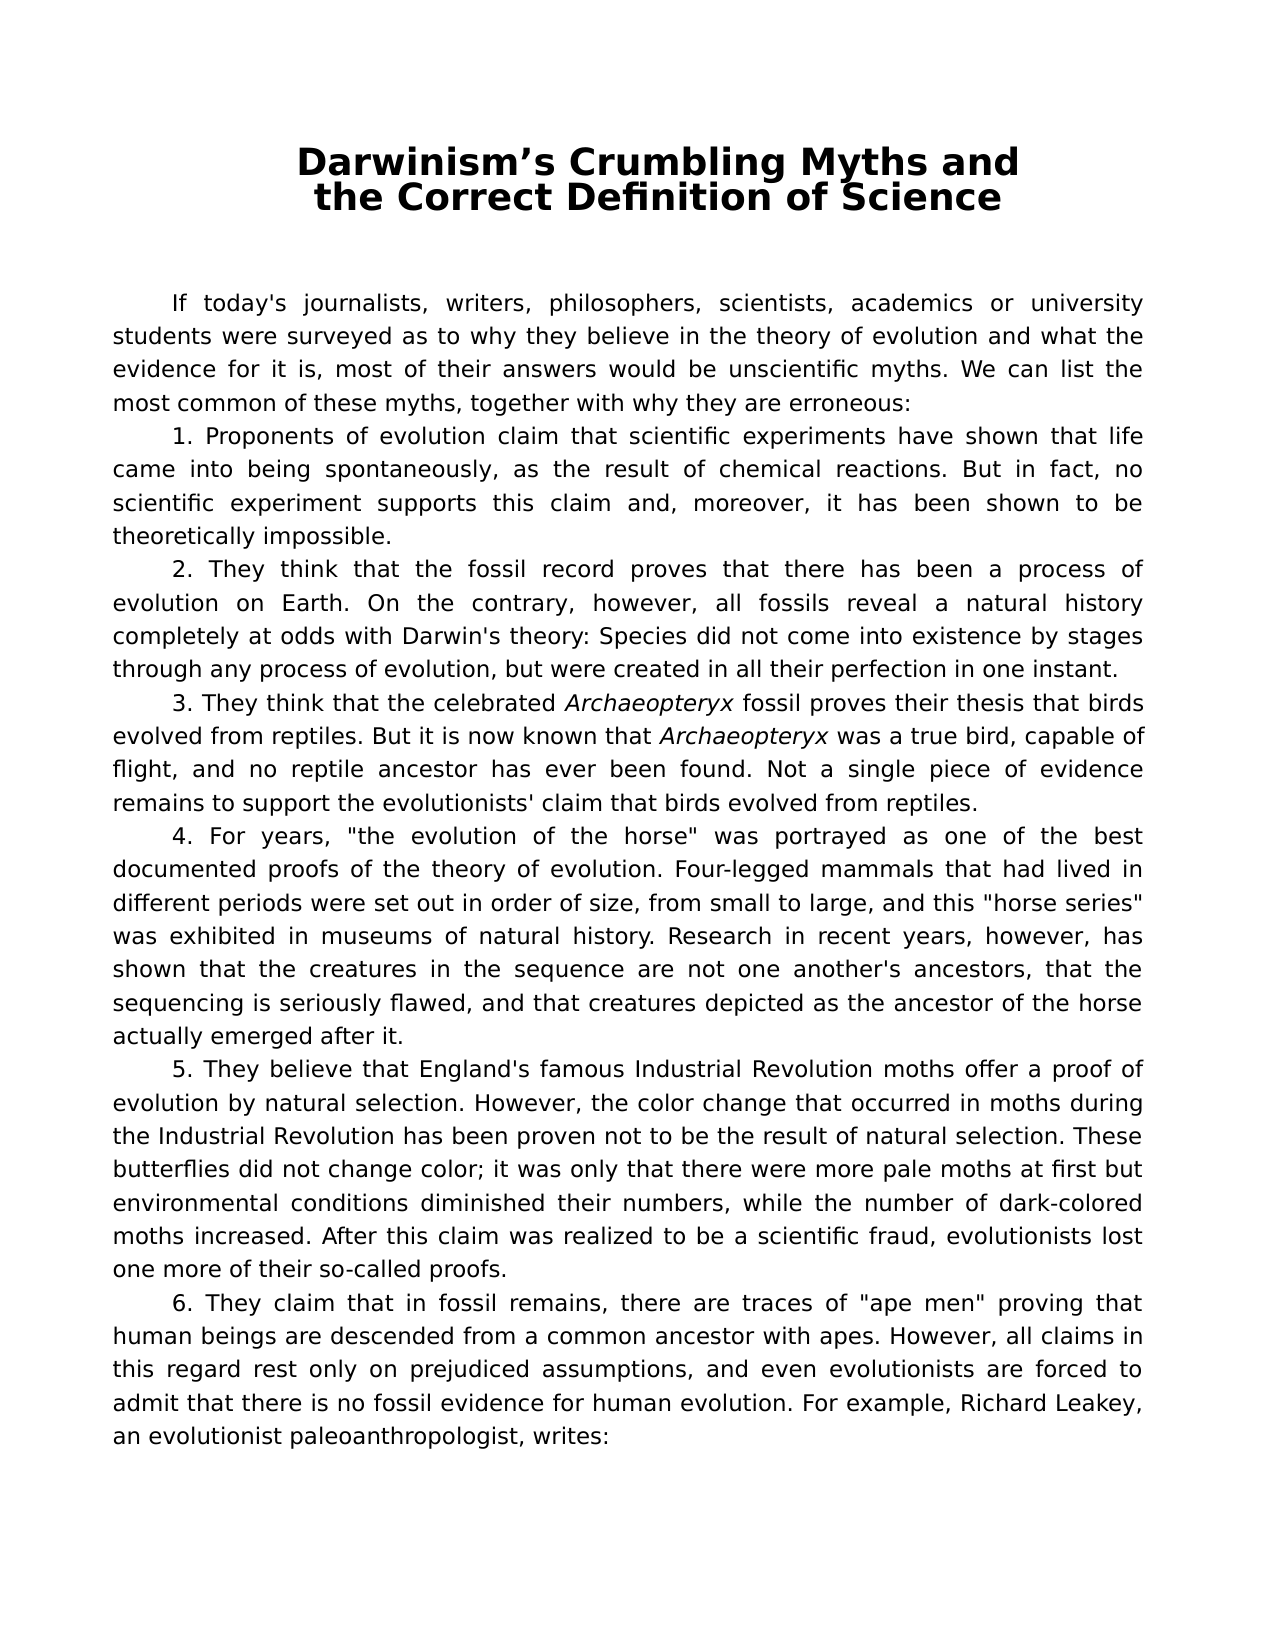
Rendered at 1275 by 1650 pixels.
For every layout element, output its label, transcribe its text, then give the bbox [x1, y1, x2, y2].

text the Correct Definition of Science [112, 183, 1145, 218]
text 3. They think that the celebrated Archaeopteryx fossil proves their thesis that birds evolved from reptiles. But it is now known that Archaeopteryx was a true bird, capable of flight, and no reptile ancestor has ever been found. Not a single piece of evidence remains to support the evolutionists' claim that birds evolved from reptiles. [112, 684, 1145, 818]
text 1. Proponents of evolution claim that scientific experiments have shown that life came into being spontaneously, as the result of chemical reactions. But in fact, no scientific experiment supports this claim and, moreover, it has been shown to be theoretically impossible. [112, 418, 1145, 551]
text If today's journalists, writers, philosophers, scientists, academics or university students were surveyed as to why they believe in the theory of evolution and what the evidence for it is, most of their answers would be unscientific myths. We can list the most common of these myths, together with why they are erroneous: [112, 284, 1145, 418]
text 6. They claim that in fossil remains, there are traces of "ape men" proving that human beings are descended from a common ancestor with apes. However, all claims in this regard rest only on prejudiced assumptions, and even evolutionists are forced to admit that there is no fossil evidence for human evolution. For example, Richard Leakey, an evolutionist paleoanthropologist, writes: [112, 1284, 1145, 1451]
text Darwinism’s Crumbling Myths and [112, 148, 1145, 183]
text 4. For years, "the evolution of the horse" was portrayed as one of the best documented proofs of the theory of evolution. Four-legged mammals that had lived in different periods were set out in order of size, from small to large, and this "horse series" was exhibited in museums of natural history. Research in recent years, however, has shown that the creatures in the sequence are not one another's ancestors, that the sequencing is seriously flawed, and that creatures depicted as the ancestor of the horse actually emerged after it. [112, 818, 1145, 1051]
text 5. They believe that England's famous Industrial Revolution moths offer a proof of evolution by natural selection. However, the color change that occurred in moths during the Industrial Revolution has been proven not to be the result of natural selection. These butterflies did not change color; it was only that there were more pale moths at first but environmental conditions diminished their numbers, while the number of dark-colored moths increased. After this claim was realized to be a scientific fraud, evolutionists lost one more of their so-called proofs. [112, 1051, 1145, 1284]
text 2. They think that the fossil record proves that there has been a process of evolution on Earth. On the contrary, however, all fossils reveal a natural history completely at odds with Darwin's theory: Species did not come into existence by stages through any process of evolution, but were created in all their perfection in one instant. [112, 551, 1145, 684]
